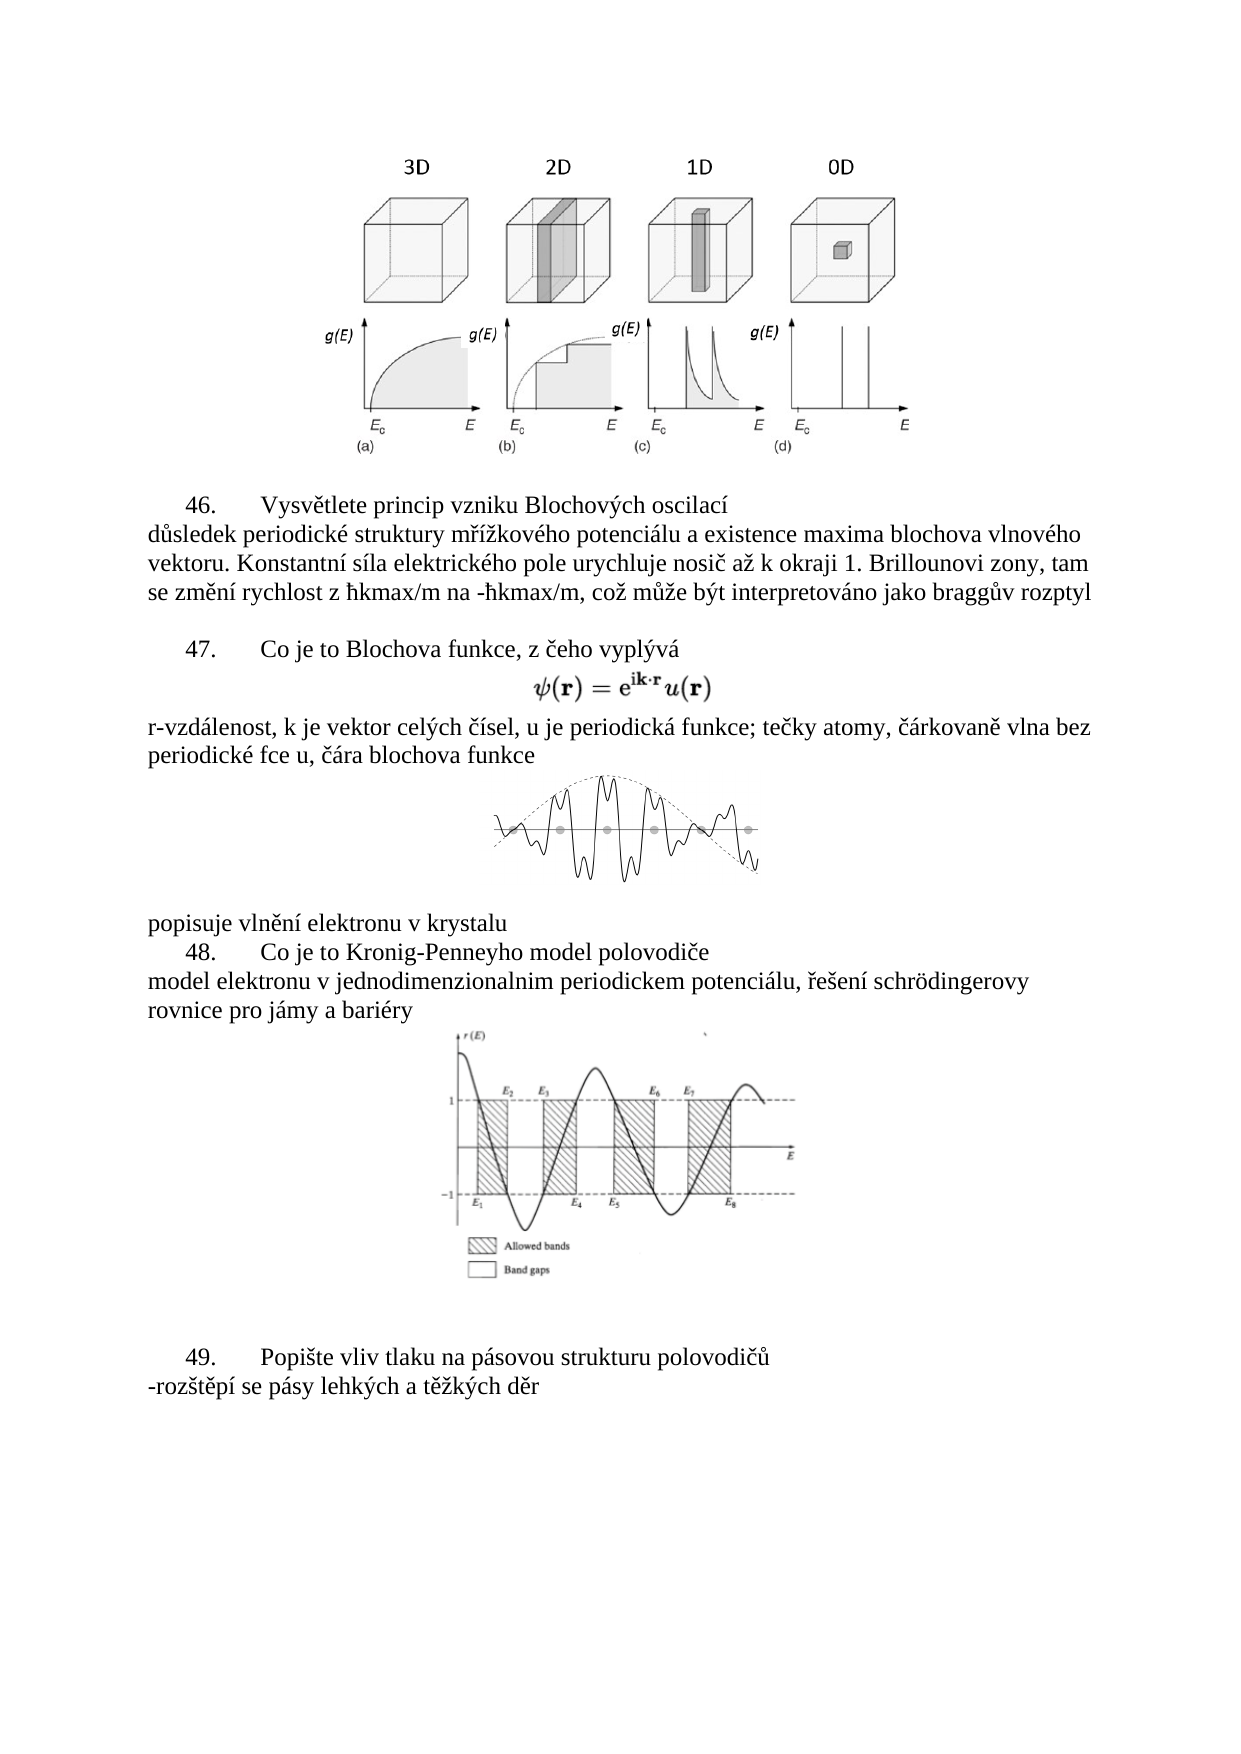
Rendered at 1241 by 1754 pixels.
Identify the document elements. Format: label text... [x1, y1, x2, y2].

text důsledek periodické struktury mřížkového potenciálu a existence maxima blochova vlnového vektoru. Konstantní síla elektrického pole urychluje nosič až k okraji 1. Brillounovi zony, tam se změní rychlost z ћkmax/m na -ћkmax/m, což může být interpretováno jako braggův rozptyl [148, 519, 1093, 605]
picture [438, 1024, 802, 1285]
text model elektronu v jednodimenzionalnim periodickem potenciálu, řešení schrödingerovy rovnice pro jámy a bariéry [148, 966, 1093, 1023]
text popisuje vlnění elektronu v krystalu [148, 908, 1093, 937]
picture [479, 770, 761, 885]
picture [313, 148, 927, 462]
list Co je to Kronig-Penneyho model polovodiče [185, 937, 1093, 966]
list Co je to Blochova funkce, z čeho vyplývá [185, 634, 1093, 663]
list Vysvětlete princip vzniku Blochových oscilací [185, 490, 1093, 519]
list Popište vliv tlaku na pásovou strukturu polovodičů [185, 1342, 1093, 1371]
text r-vzdálenost, k je vektor celých čísel, u je periodická funkce; tečky atomy, čárkovaně vlna bez periodické fce u, čára blochova funkce [148, 663, 1093, 769]
text -rozštěpí se pásy lehkých a těžkých děr [148, 1371, 1093, 1400]
picture [525, 663, 715, 712]
